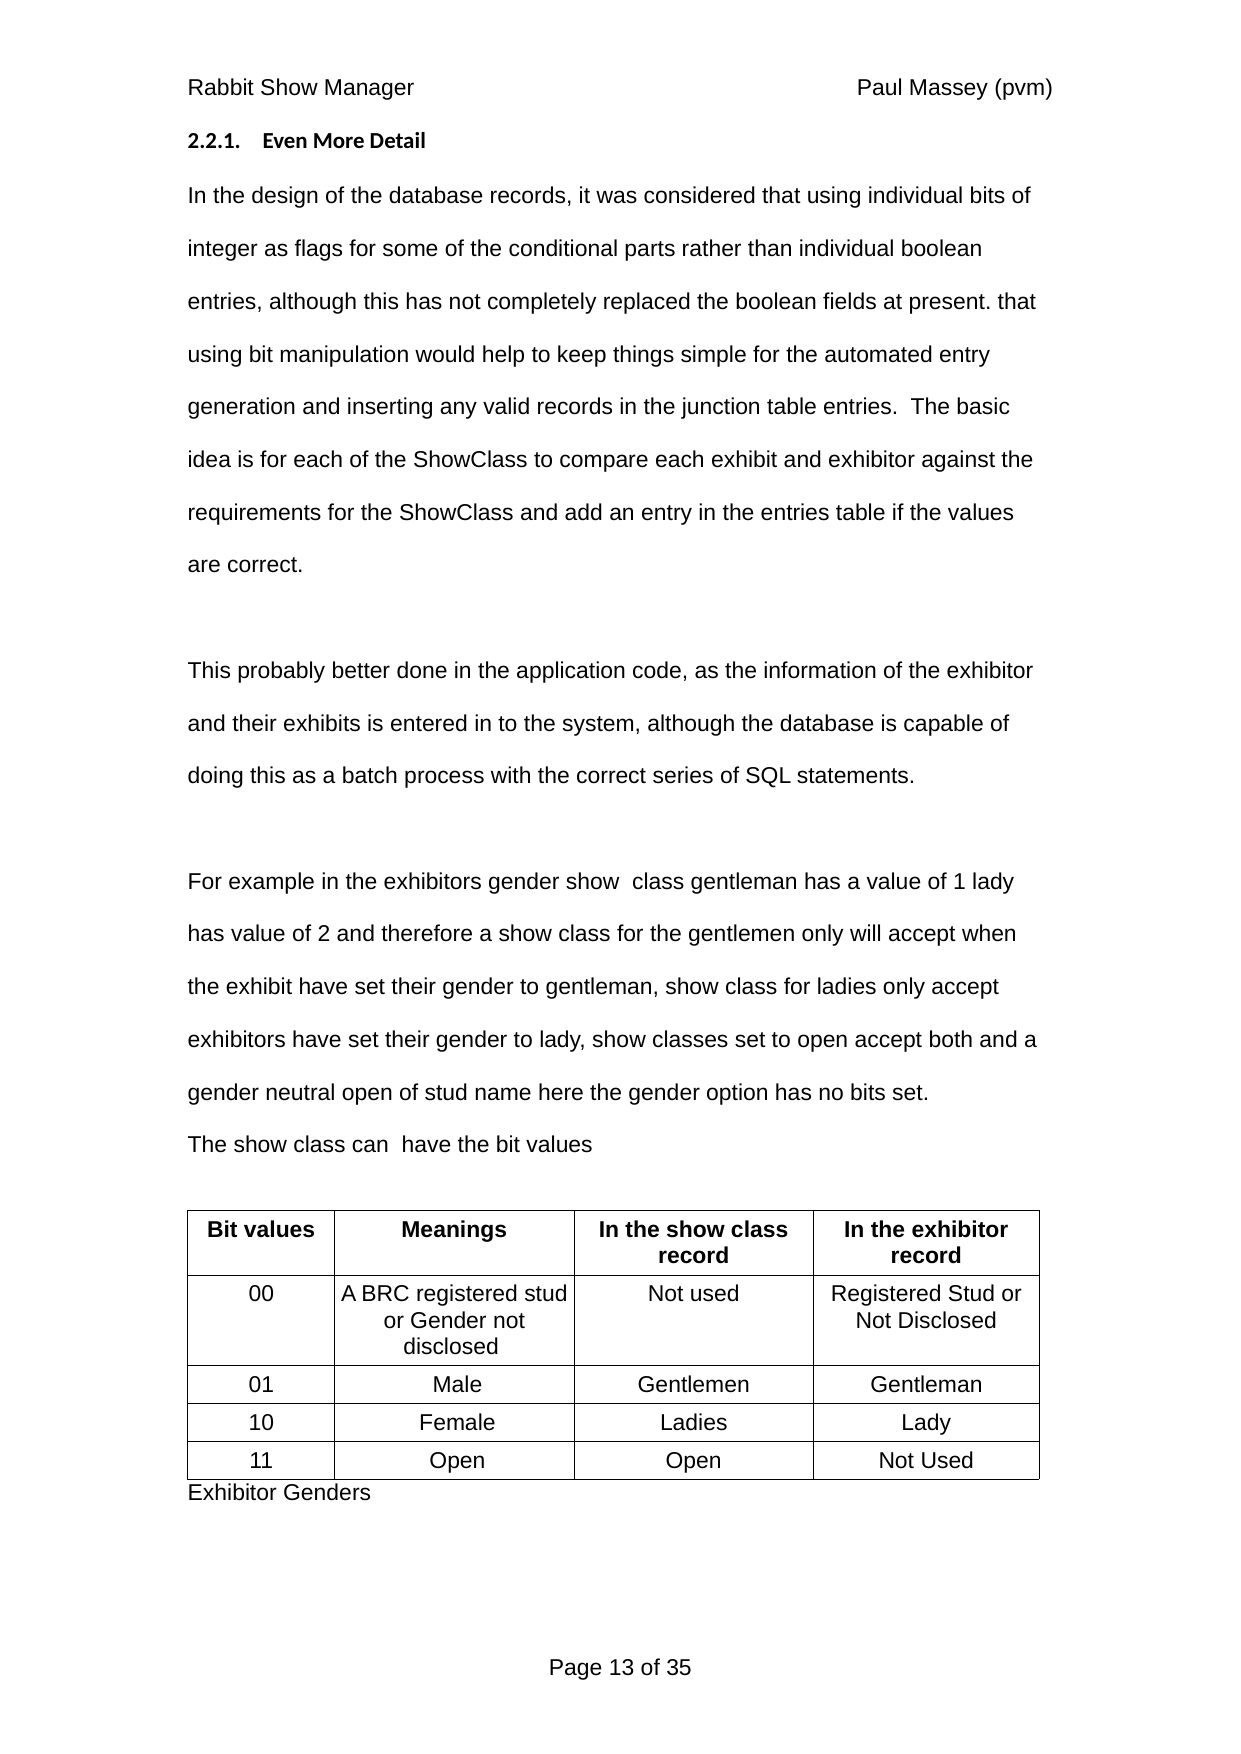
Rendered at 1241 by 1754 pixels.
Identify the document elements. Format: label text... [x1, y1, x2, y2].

text This probably better done in the application code, as the information of the exhibitor and their exhibits is entered in to the system, although the database is capable of doing this as a batch process with the correct series of SQL statements. [187, 657, 1053, 789]
table_cell A BRC registered stud or Gender not disclosed [335, 1276, 574, 1365]
table_cell Male [335, 1366, 574, 1403]
table_cell Not used [575, 1276, 813, 1365]
subtitle Even More Detail [187, 126, 1053, 154]
table_cell 11 [188, 1442, 334, 1479]
text In the design of the database records, it was considered that using individual bits of integer as flags for some of the conditional parts rather than individual boolean entries, although this has not completely replaced the boolean fields at present. that using bit manipulation would help to keep things simple for the automated entry generation and inserting any valid records in the junction table entries. The basic idea is for each of the ShowClass to compare each exhibit and exhibitor against the requirements for the ShowClass and add an entry in the entries table if the values are correct. [187, 182, 1053, 578]
table_cell Open [335, 1442, 574, 1479]
table_header Bit values [188, 1211, 334, 1274]
table_cell Gentlemen [575, 1366, 813, 1403]
table_cell 01 [188, 1366, 334, 1403]
table_cell 00 [188, 1276, 334, 1365]
text For example in the exhibitors gender show class gentleman has a value of 1 lady has value of 2 and therefore a show class for the gentlemen only will accept when the exhibit have set their gender to gentleman, show class for ladies only accept exhibitors have set their gender to lady, show classes set to open accept both and a gender neutral open of stud name here the gender option has no bits set. [187, 868, 1053, 1105]
table_header Meanings [335, 1211, 574, 1274]
table_cell Registered Stud or Not Disclosed [814, 1276, 1039, 1365]
table_cell Open [575, 1442, 813, 1479]
table_header In the exhibitor record [814, 1211, 1039, 1274]
table_cell Ladies [575, 1404, 813, 1441]
text The show class can have the bit values [187, 1131, 1053, 1158]
text Exhibitor Genders [187, 1479, 1053, 1532]
table_header In the show class record [575, 1211, 813, 1274]
table_cell 10 [188, 1404, 334, 1441]
table_cell Gentleman [814, 1366, 1039, 1403]
table_cell Not Used [814, 1442, 1039, 1479]
table_cell Female [335, 1404, 574, 1441]
table_cell Lady [814, 1404, 1039, 1441]
